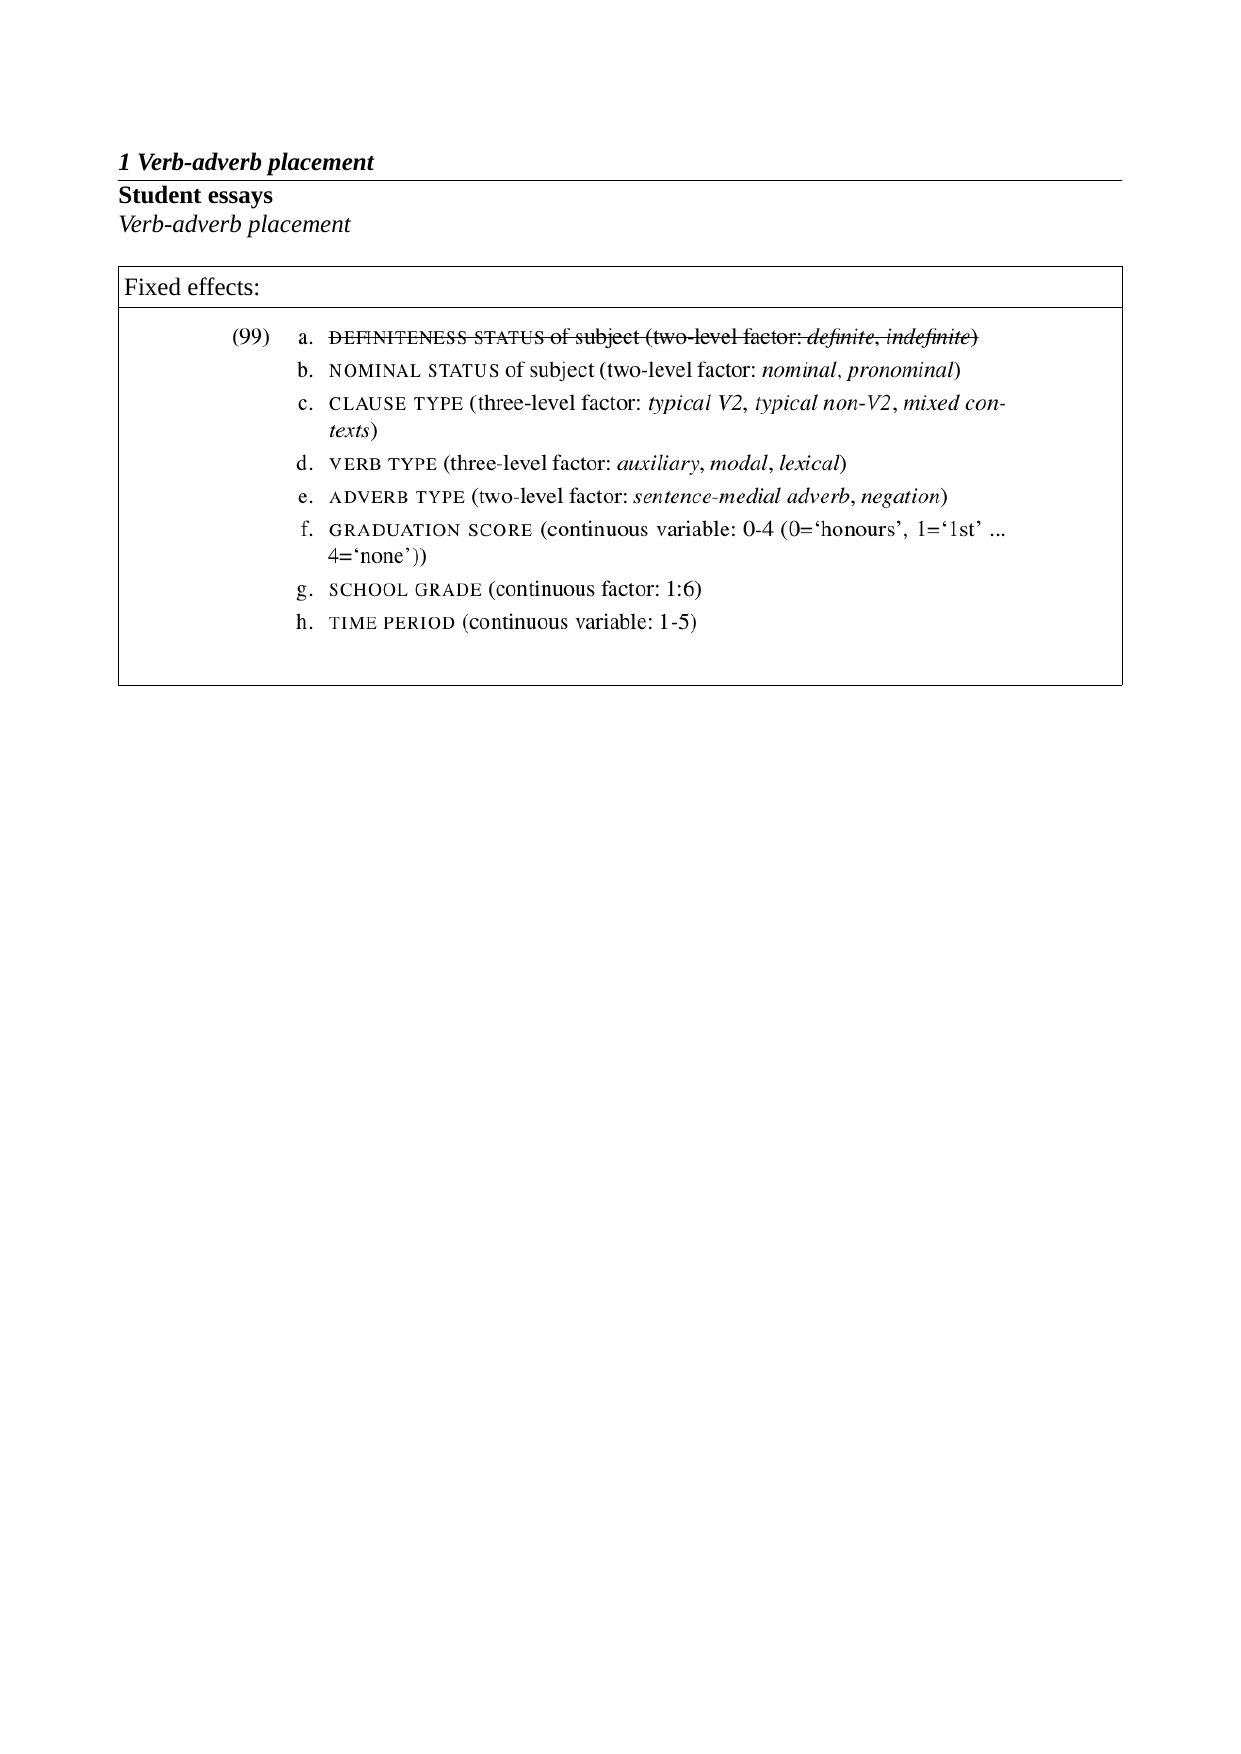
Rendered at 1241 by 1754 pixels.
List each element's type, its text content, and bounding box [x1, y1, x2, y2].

table_header Fixed effects: [119, 267, 1122, 307]
table_cell [119, 308, 1122, 685]
text Student essays [118, 181, 1122, 209]
picture [222, 312, 1018, 651]
text 1 Verb-adverb placement [118, 147, 1122, 180]
text Verb-adverb placement [118, 209, 1122, 238]
